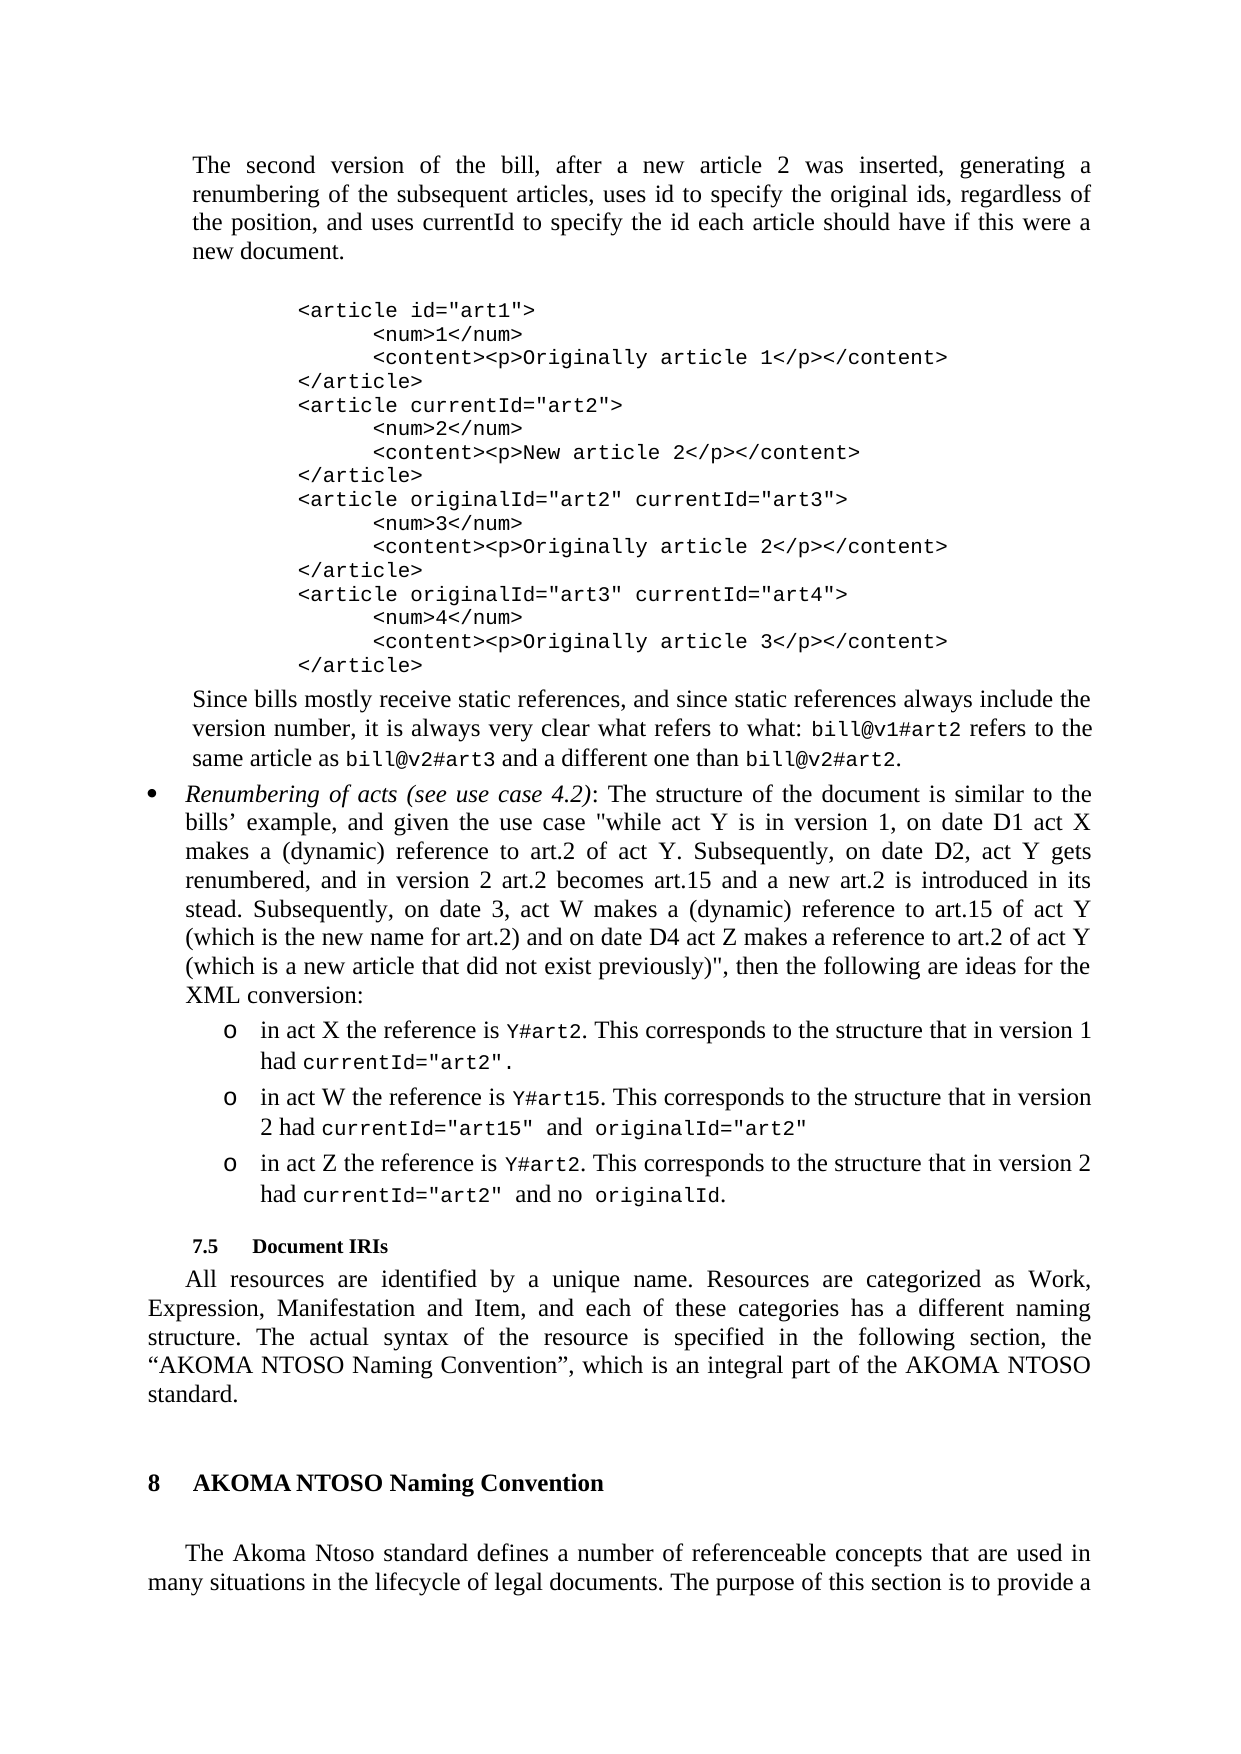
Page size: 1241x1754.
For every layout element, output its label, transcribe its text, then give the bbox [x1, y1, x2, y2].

list Renumbering of acts (see use case 4.2): The structure of the document is similar to the bills’ example, and given the use case "while act Y is in version 1, on date D1 act X makes a (dynamic) reference to art.2 of act Y. Subsequently, on date D2, act Y gets renumbered, and in version 2 art.2 becomes art.15 and a new art.2 is introduced in its stead. Subsequently, on date 3, act W makes a (dynamic) reference to art.15 of act Y (which is the new name for art.2) and on date D4 act Z makes a reference to art.2 of act Y (which is a new article that did not exist previously)", then the following are ideas for the XML conversion: [148, 779, 1092, 1009]
list in act Z the reference is Y#art2. This corresponds to the structure that in version 2 had currentId="art2" and no originalId. [223, 1148, 1092, 1209]
list in act X the reference is Y#art2. This corresponds to the structure that in version 1 had currentId="art2". [223, 1015, 1092, 1075]
text All resources are identified by a unique name. Resources are categorized as Work, Expression, Manifestation and Item, and each of these categories has a different naming structure. The actual syntax of the resource is specified in the following section, the “AKOMA NTOSO Naming Convention”, which is an integral part of the AKOMA NTOSO standard. [148, 1264, 1092, 1408]
text <num>3</num> [148, 513, 1092, 536]
subtitle AKOMA NTOSO Naming Convention [148, 1468, 1092, 1497]
text Since bills mostly receive static references, and since static references always include the version number, it is always very clear what refers to what: bill@v1#art2 refers to the same article as bill@v2#art3 and a different one than bill@v2#art2. [148, 684, 1092, 772]
text <num>4</num> [148, 607, 1092, 631]
subtitle Document IRIs [192, 1234, 1092, 1258]
text <article id="art1"> [148, 300, 1092, 324]
text </article> [148, 371, 1092, 394]
text <content><p>Originally article 2</p></content> [148, 536, 1092, 560]
text <article originalId="art3" currentId="art4"> [148, 584, 1092, 607]
text <article originalId="art2" currentId="art3"> [148, 489, 1092, 513]
list in act W the reference is Y#art15. This corresponds to the structure that in version 2 had currentId="art15" and originalId="art2" [223, 1082, 1092, 1142]
text <content><p>Originally article 1</p></content> [148, 347, 1092, 371]
text </article> [148, 655, 1092, 678]
text <content><p>Originally article 3</p></content> [148, 631, 1092, 655]
text <num>1</num> [148, 324, 1092, 347]
text The second version of the bill, after a new article 2 was inserted, generating a renumbering of the subsequent articles, uses id to specify the original ids, regardless of the position, and uses currentId to specify the id each article should have if this were a new document. [148, 150, 1092, 265]
text The Akoma Ntoso standard defines a number of referenceable concepts that are used in many situations in the lifecycle of legal documents. The purpose of this section is to provide a [148, 1538, 1092, 1595]
text <article currentId="art2"> [148, 394, 1092, 418]
text <num>2</num> [148, 418, 1092, 442]
text </article> [148, 560, 1092, 584]
text </article> [148, 466, 1092, 489]
text <content><p>New article 2</p></content> [148, 442, 1092, 466]
